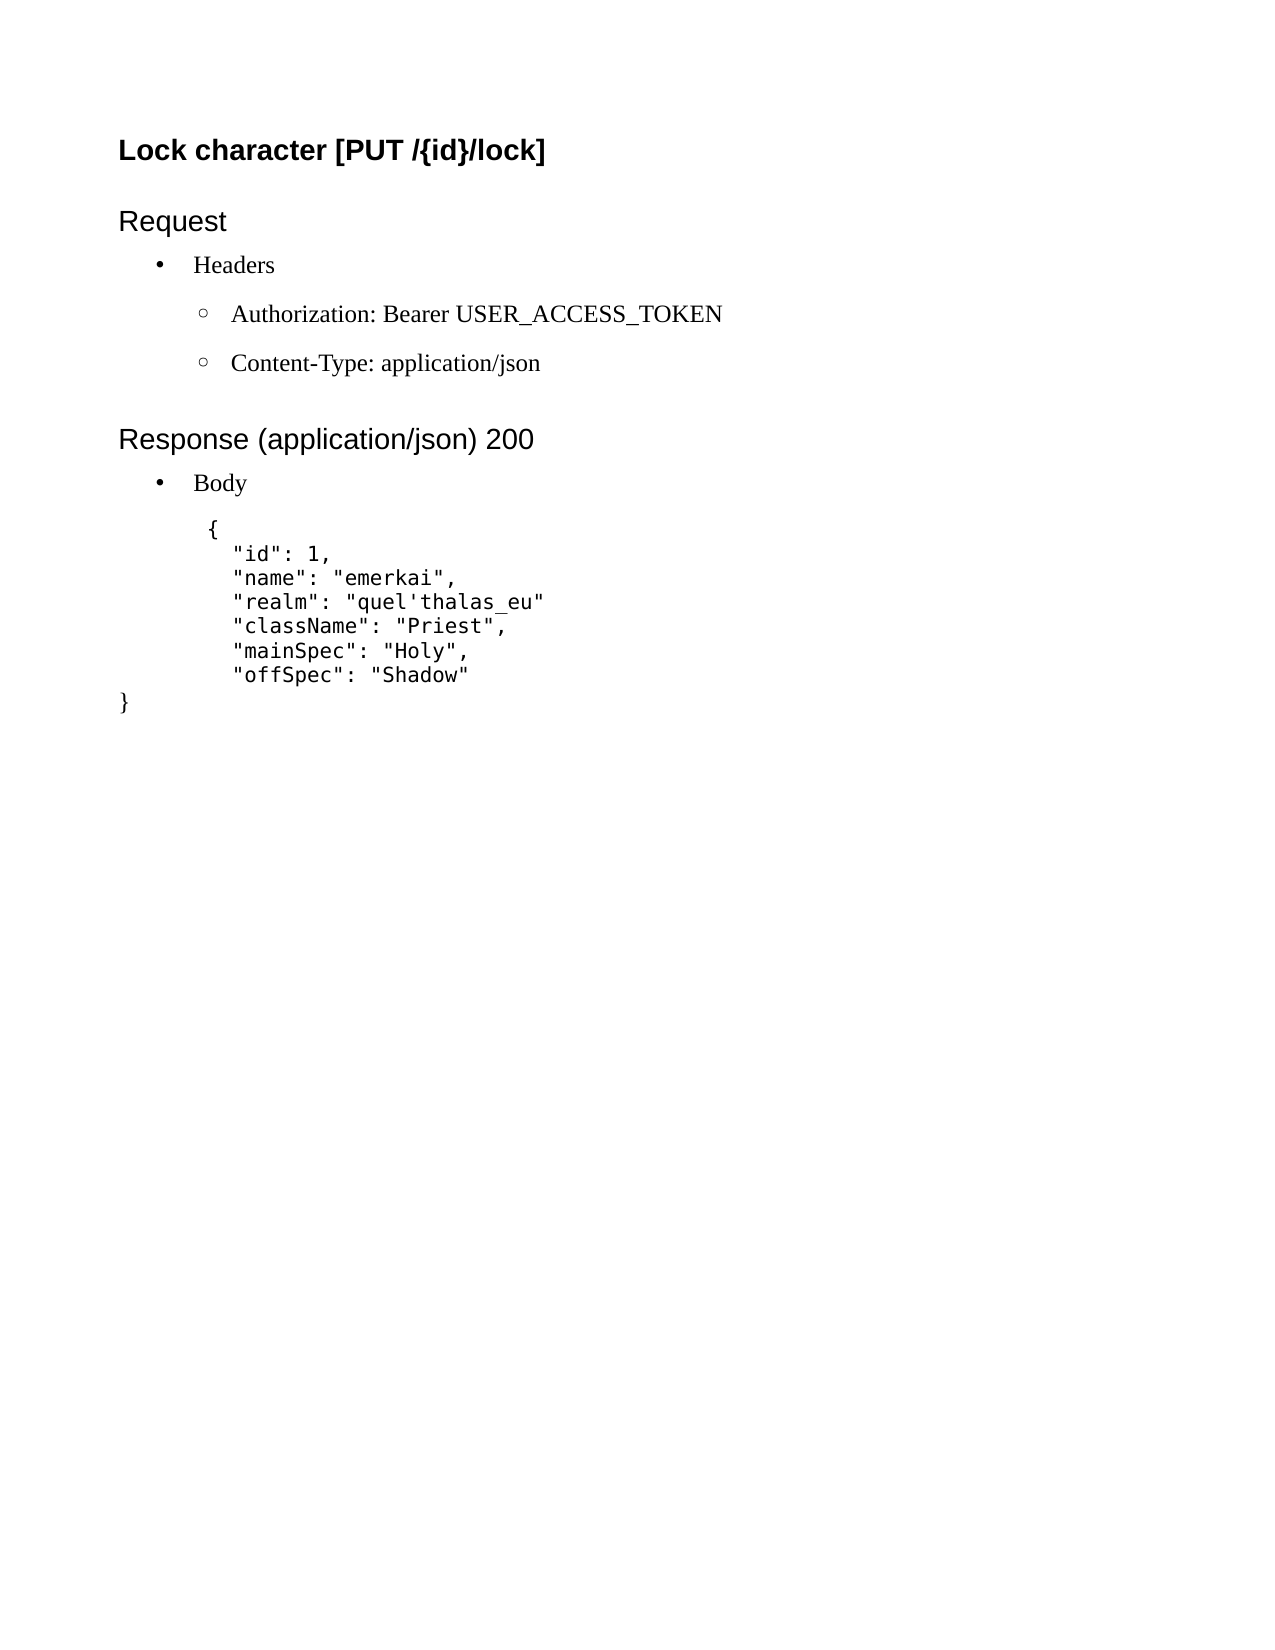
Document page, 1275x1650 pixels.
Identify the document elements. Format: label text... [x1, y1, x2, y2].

subtitle Response (application/json) 200 [118, 422, 1157, 456]
list Body [156, 468, 1157, 497]
text "id": 1, [207, 542, 1157, 566]
text "realm": "quel'thalas_eu" [207, 590, 1157, 614]
text "offSpec": "Shadow" [207, 663, 1157, 687]
list Headers [156, 250, 1157, 279]
text "name": "emerkai", [207, 566, 1157, 590]
subtitle Request [118, 204, 1157, 237]
subtitle Lock character [PUT /{id}/lock] [118, 133, 1157, 166]
text { [207, 517, 1157, 542]
text } [118, 687, 1157, 716]
text "className": "Priest", [207, 614, 1157, 639]
list Authorization: Bearer USER_ACCESS_TOKEN [193, 299, 1157, 328]
list Content-Type: application/json [193, 348, 1157, 377]
text "mainSpec": "Holy", [207, 639, 1157, 663]
